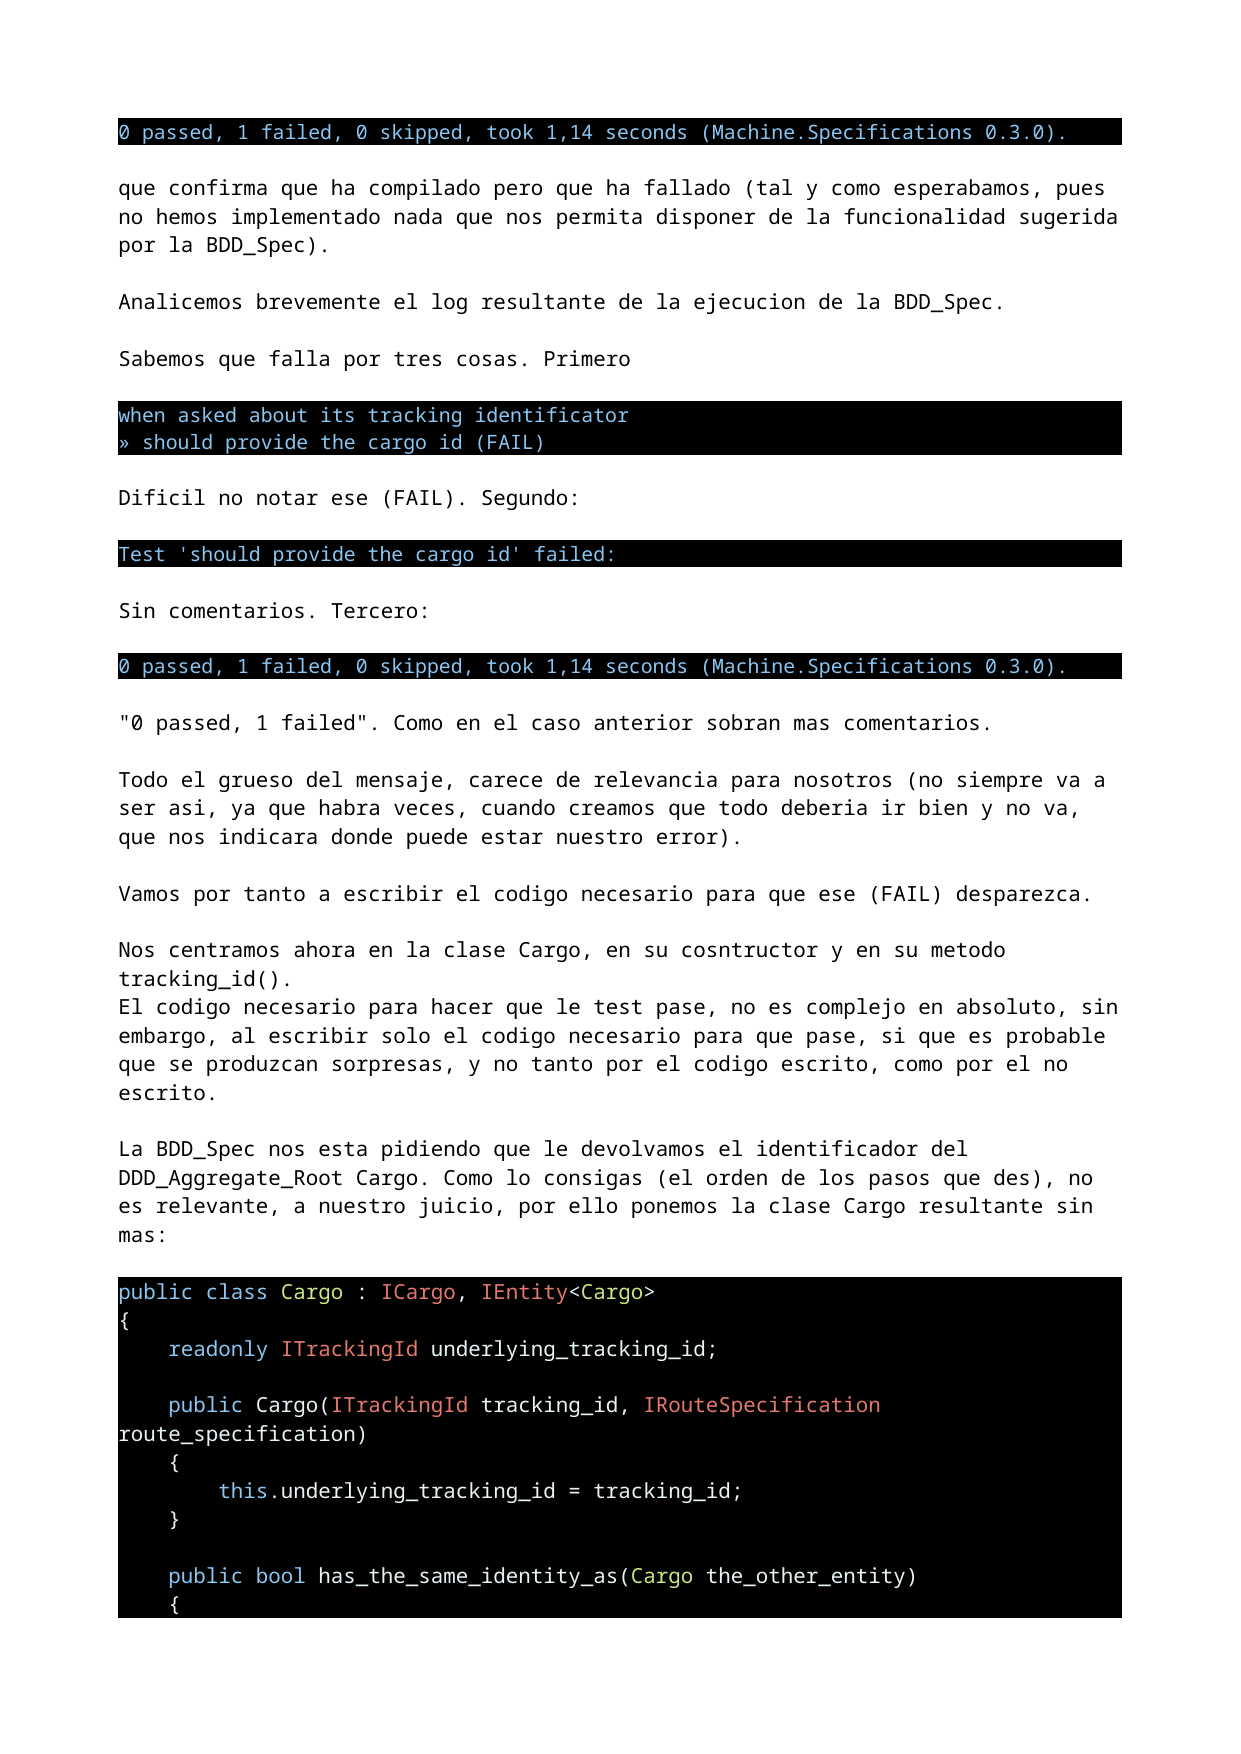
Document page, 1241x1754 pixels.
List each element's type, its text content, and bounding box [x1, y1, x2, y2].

text "0 passed, 1 failed". Como en el caso anterior sobran mas comentarios. [118, 708, 1122, 736]
text Vamos por tanto a escribir el codigo necesario para que ese (FAIL) desparezca. [118, 879, 1122, 907]
text } [118, 1504, 1122, 1533]
text Dificil no notar ese (FAIL). Segundo: [118, 483, 1122, 512]
text 0 passed, 1 failed, 0 skipped, took 1,14 seconds (Machine.Specifications 0.3.0). [118, 653, 1122, 679]
text que confirma que ha compilado pero que ha fallado (tal y como esperabamos, pues no hemos implementado nada que nos permita disponer de la funcionalidad sugerida por la BDD_Spec). [118, 173, 1122, 259]
text Nos centramos ahora en la clase Cargo, en su cosntructor y en su metodo tracking_id(). [118, 936, 1122, 992]
text { [118, 1305, 1122, 1334]
text readonly ITrackingId underlying_tracking_id; [118, 1334, 1122, 1362]
text public bool has_the_same_identity_as(Cargo the_other_entity) [118, 1561, 1122, 1589]
text » should provide the cargo id (FAIL) [118, 428, 1122, 455]
text when asked about its tracking identificator [118, 401, 1122, 428]
text this.underlying_tracking_id = tracking_id; [118, 1476, 1122, 1504]
text Todo el grueso del mensaje, carece de relevancia para nosotros (no siempre va a ser asi, ya que habra veces, cuando creamos que todo deberia ir bien y no va, que nos indicara donde puede estar nuestro error). [118, 765, 1122, 850]
text { [118, 1447, 1122, 1476]
text Test 'should provide the cargo id' failed: [118, 540, 1122, 567]
text Sin comentarios. Tercero: [118, 596, 1122, 624]
text La BDD_Spec nos esta pidiendo que le devolvamos el identificador del DDD_Aggregate_Root Cargo. Como lo consigas (el orden de los pasos que des), no es relevante, a nuestro juicio, por ello ponemos la clase Cargo resultante sin mas: [118, 1134, 1122, 1248]
text El codigo necesario para hacer que le test pase, no es complejo en absoluto, sin embargo, al escribir solo el codigo necesario para que pase, si que es probable que se produzcan sorpresas, y no tanto por el codigo escrito, como por el no escrito. [118, 992, 1122, 1106]
text Analicemos brevemente el log resultante de la ejecucion de la BDD_Spec. [118, 287, 1122, 316]
text public Cargo(ITrackingId tracking_id, IRouteSpecification route_specification) [118, 1391, 1122, 1447]
text 0 passed, 1 failed, 0 skipped, took 1,14 seconds (Machine.Specifications 0.3.0). [118, 118, 1122, 145]
text public class Cargo : ICargo, IEntity<Cargo> [118, 1277, 1122, 1305]
text { [118, 1589, 1122, 1618]
text Sabemos que falla por tres cosas. Primero [118, 344, 1122, 373]
